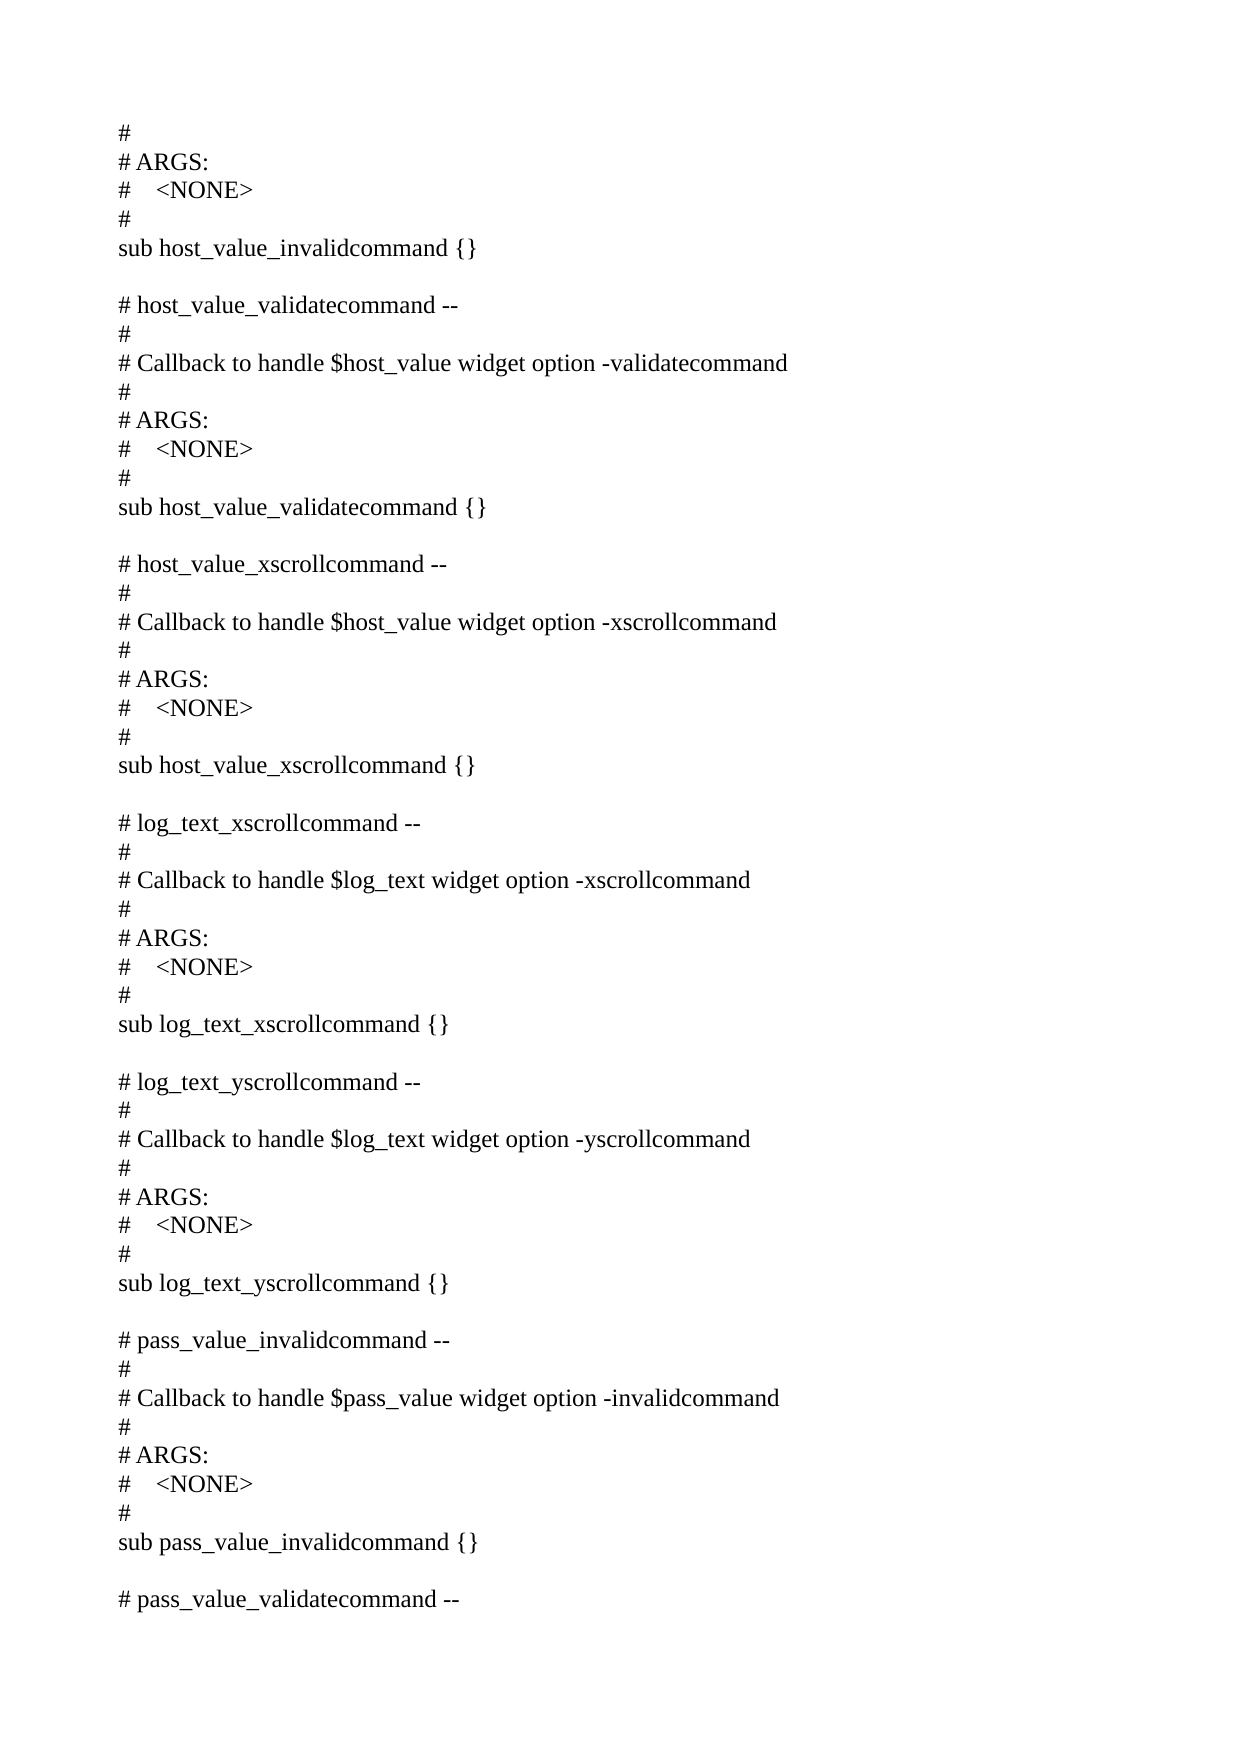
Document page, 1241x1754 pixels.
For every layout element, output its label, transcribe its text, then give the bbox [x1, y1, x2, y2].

text # ARGS: [118, 664, 1122, 693]
text # log_text_xscrollcommand -- [118, 808, 1122, 837]
text # ARGS: [118, 406, 1122, 434]
text # pass_value_validatecommand -- [118, 1584, 1122, 1613]
text # <NONE> [118, 693, 1122, 722]
text # pass_value_invalidcommand -- [118, 1326, 1122, 1354]
text # [118, 578, 1122, 607]
text # ARGS: [118, 1441, 1122, 1469]
text # ARGS: [118, 923, 1122, 952]
text # [118, 463, 1122, 492]
text # Callback to handle $log_text widget option -yscrollcommand [118, 1124, 1122, 1153]
text # host_value_xscrollcommand -- [118, 549, 1122, 578]
text # [118, 1096, 1122, 1124]
text # [118, 894, 1122, 923]
text # [118, 118, 1122, 147]
text # Callback to handle $host_value widget option -xscrollcommand [118, 607, 1122, 636]
text sub pass_value_invalidcommand {} [118, 1527, 1122, 1556]
text # [118, 1412, 1122, 1441]
text # Callback to handle $log_text widget option -xscrollcommand [118, 866, 1122, 894]
text # [118, 981, 1122, 1009]
text # [118, 1153, 1122, 1182]
text sub host_value_validatecommand {} [118, 492, 1122, 521]
text # [118, 722, 1122, 751]
text # <NONE> [118, 176, 1122, 204]
text # ARGS: [118, 147, 1122, 176]
text # Callback to handle $pass_value widget option -invalidcommand [118, 1383, 1122, 1412]
text sub log_text_yscrollcommand {} [118, 1268, 1122, 1297]
text sub host_value_xscrollcommand {} [118, 751, 1122, 779]
text # log_text_yscrollcommand -- [118, 1067, 1122, 1096]
text # [118, 1239, 1122, 1268]
text # [118, 1354, 1122, 1383]
text # [118, 204, 1122, 233]
text # <NONE> [118, 434, 1122, 463]
text # host_value_validatecommand -- [118, 291, 1122, 319]
text sub host_value_invalidcommand {} [118, 233, 1122, 262]
text # [118, 377, 1122, 406]
text sub log_text_xscrollcommand {} [118, 1009, 1122, 1038]
text # Callback to handle $host_value widget option -validatecommand [118, 348, 1122, 377]
text # [118, 837, 1122, 866]
text # [118, 1498, 1122, 1527]
text # ARGS: [118, 1182, 1122, 1211]
text # <NONE> [118, 1469, 1122, 1498]
text # <NONE> [118, 1211, 1122, 1239]
text # [118, 636, 1122, 664]
text # [118, 319, 1122, 348]
text # <NONE> [118, 952, 1122, 981]
